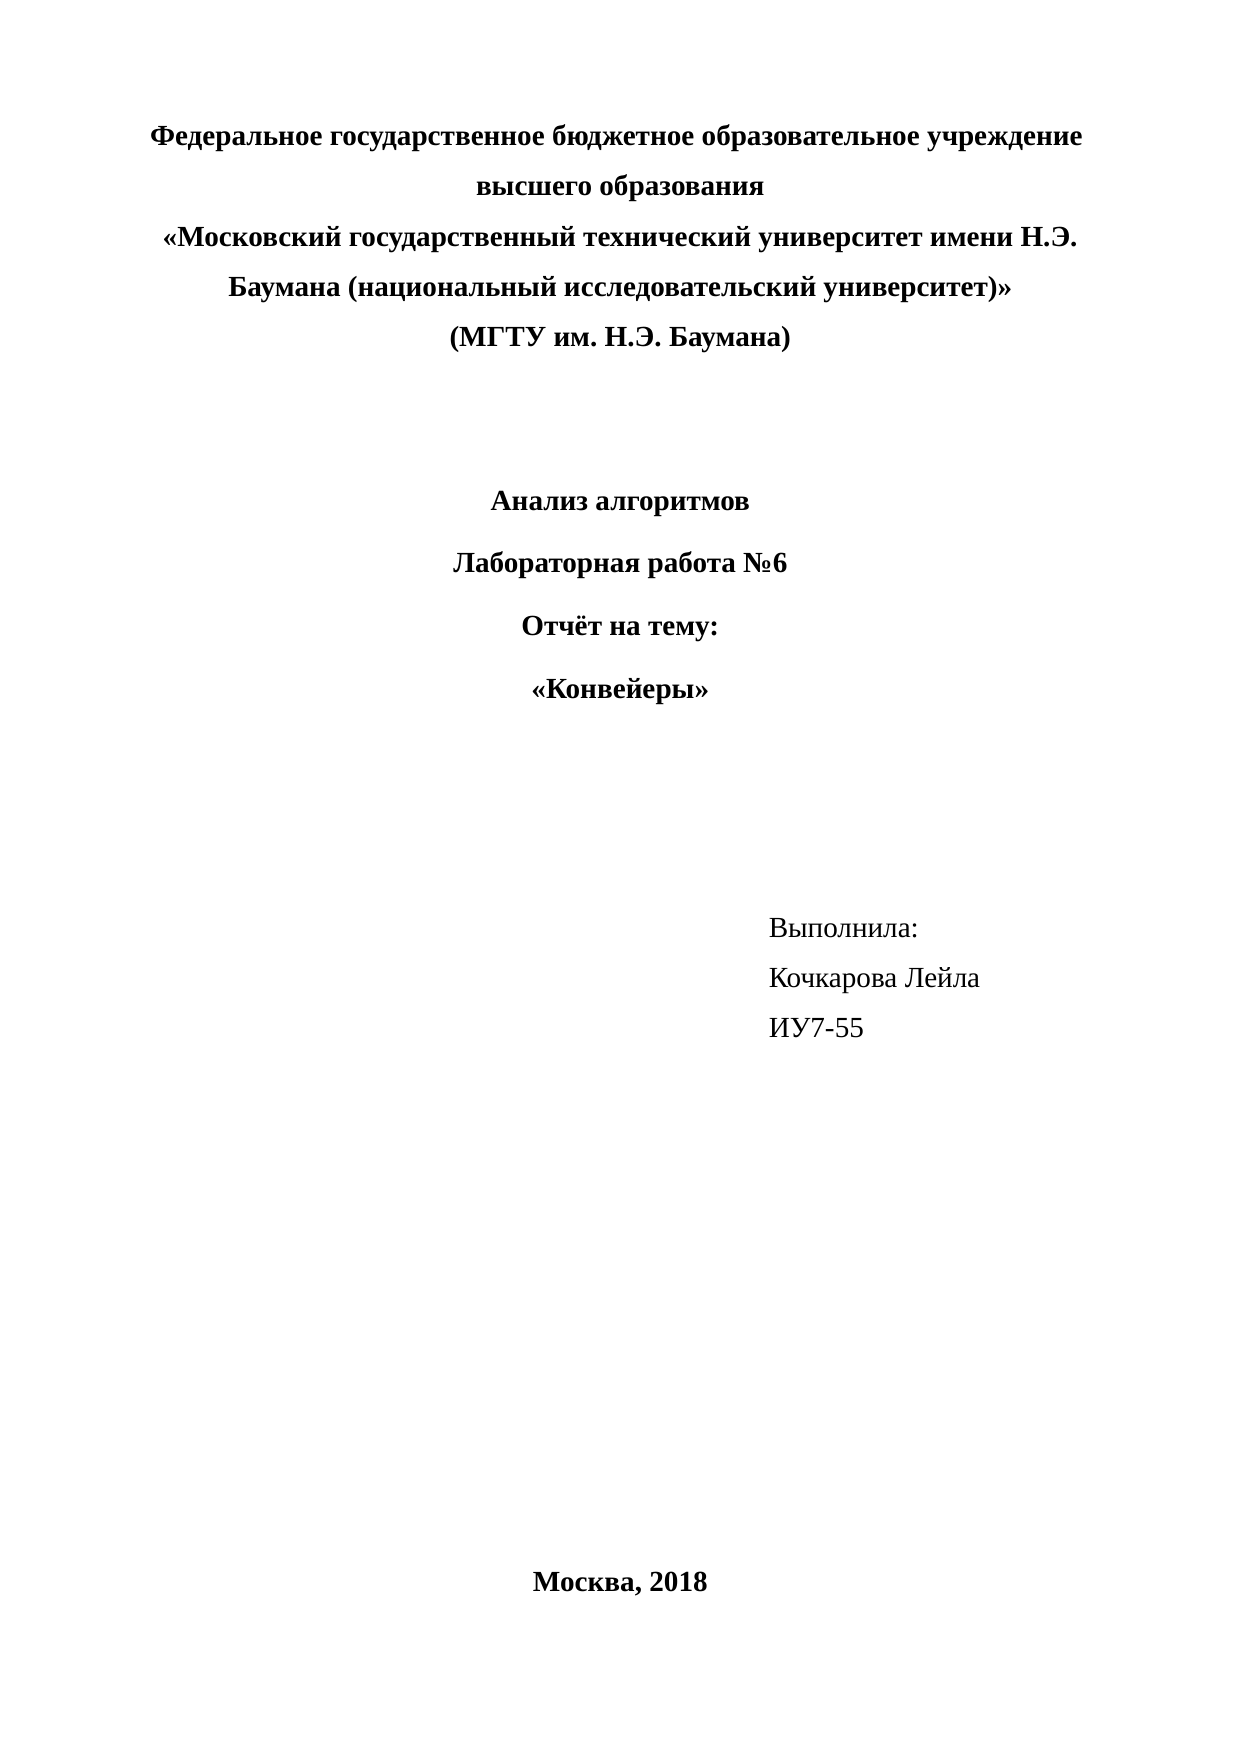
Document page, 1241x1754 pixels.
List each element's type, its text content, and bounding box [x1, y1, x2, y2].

text Кочкарова Лейла [118, 960, 1122, 994]
text Выполнила: [118, 910, 1122, 943]
text Москва, 2018 [118, 1564, 1122, 1597]
subtitle «Конвейеры» [118, 671, 1122, 705]
text Отчёт на тему: [118, 608, 1122, 642]
text ИУ7-55 [118, 1011, 1122, 1044]
text Анализ алгоритмов [118, 483, 1122, 516]
text «Московский государственный технический университет имени Н.Э. Баумана (национальный исследовательский университет)» [118, 219, 1122, 303]
text Лабораторная работа №6 [118, 546, 1122, 579]
text (МГТУ им. Н.Э. Баумана) [118, 319, 1122, 353]
text Федеральное государственное бюджетное образовательное учреждение высшего образования [118, 118, 1122, 202]
